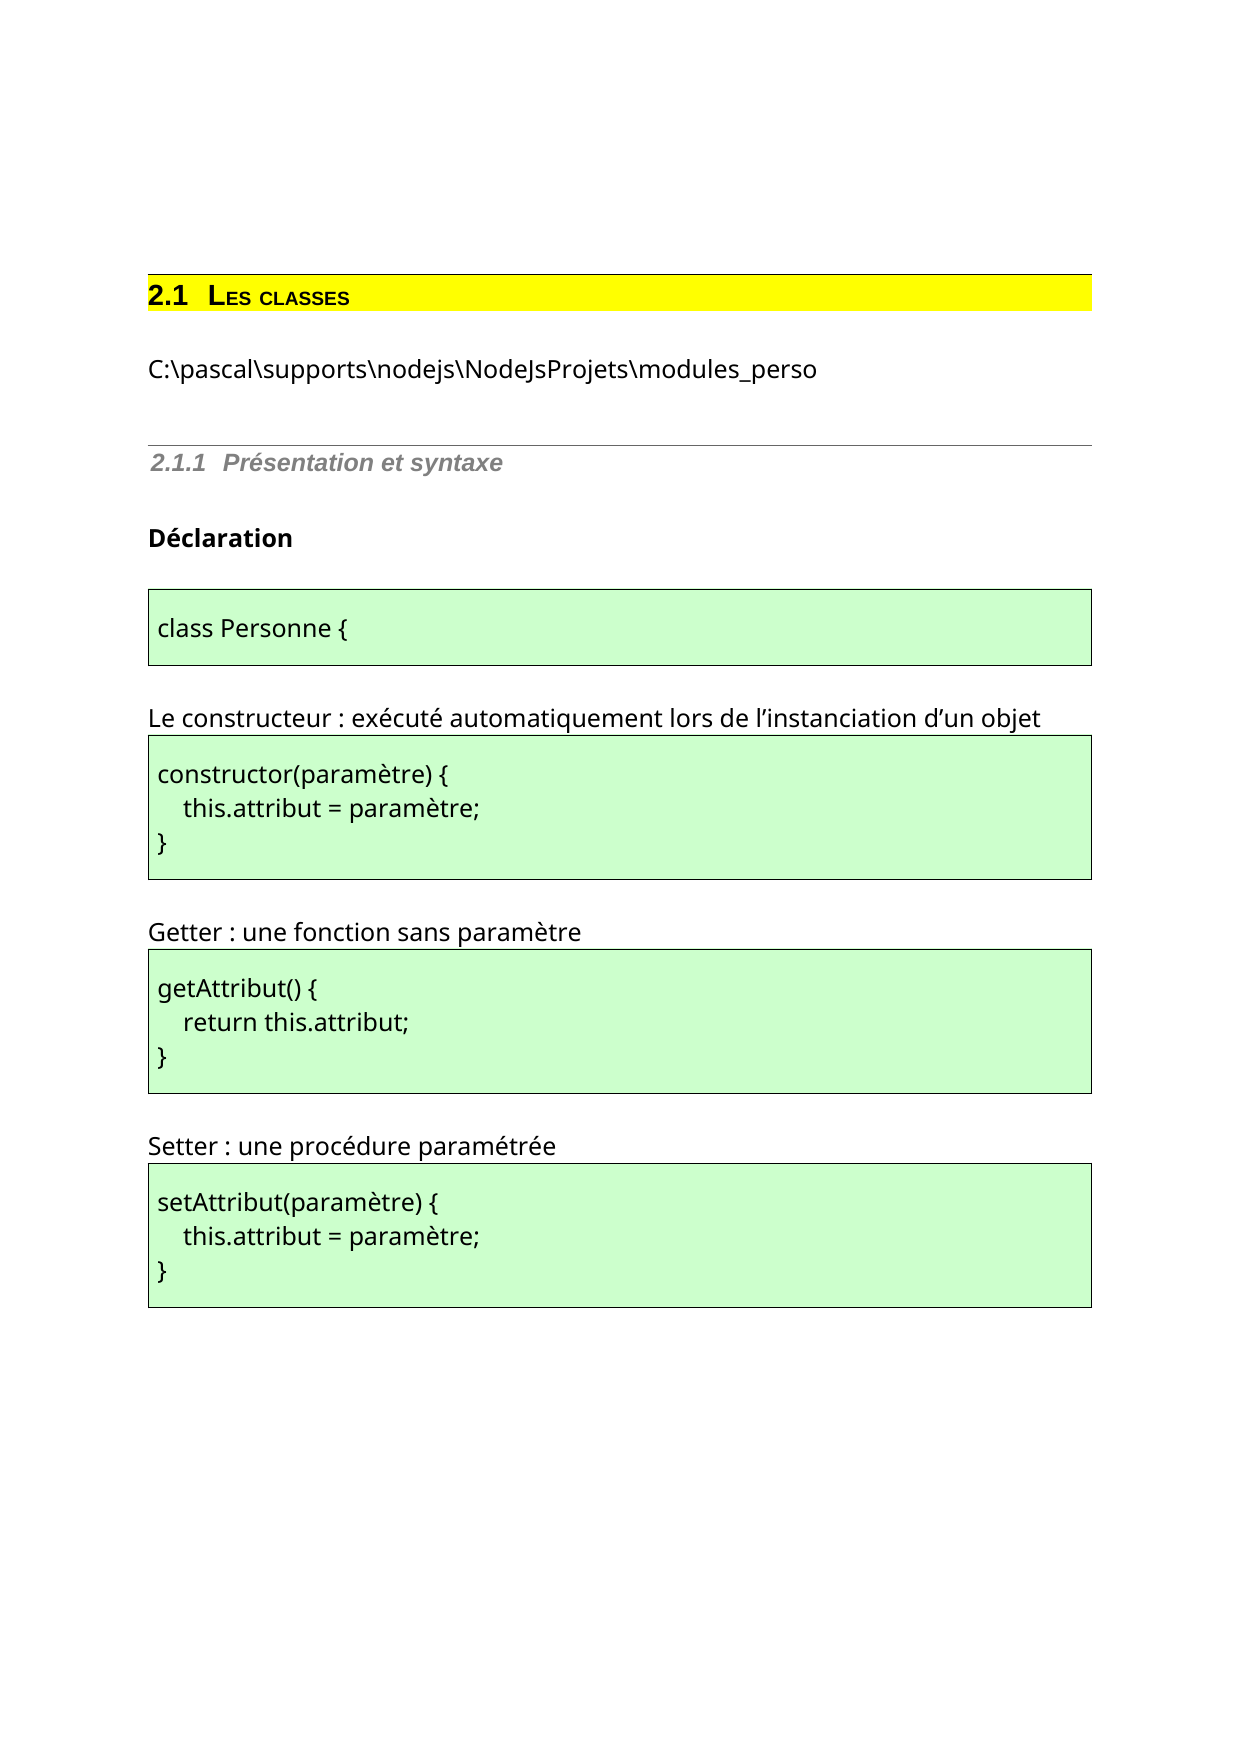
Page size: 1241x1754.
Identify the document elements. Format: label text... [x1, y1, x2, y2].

text Déclaration [148, 520, 1092, 554]
text return this.attribut; [149, 983, 1091, 1017]
text } [149, 1231, 1091, 1307]
text Le constructeur : exécuté automatiquement lors de l’instanciation d’un objet [148, 700, 1092, 734]
text C:\pascal\supports\nodejs\NodeJsProjets\modules_perso [148, 351, 1092, 385]
text setAttribut(paramètre) { [149, 1164, 1091, 1197]
text this.attribut = paramètre; [149, 768, 1091, 803]
text } [149, 803, 1091, 879]
text Setter : une procédure paramétrée [148, 1128, 1092, 1163]
text constructor(paramètre) { [149, 736, 1091, 768]
text getAttribut() { [149, 950, 1091, 983]
text this.attribut = paramètre; [149, 1197, 1091, 1231]
subtitle Les classes [148, 275, 1092, 311]
text class Personne { [149, 590, 1091, 665]
text Getter : une fonction sans paramètre [148, 914, 1092, 948]
subtitle Présentation et syntaxe [148, 446, 1092, 480]
text } [149, 1017, 1091, 1093]
